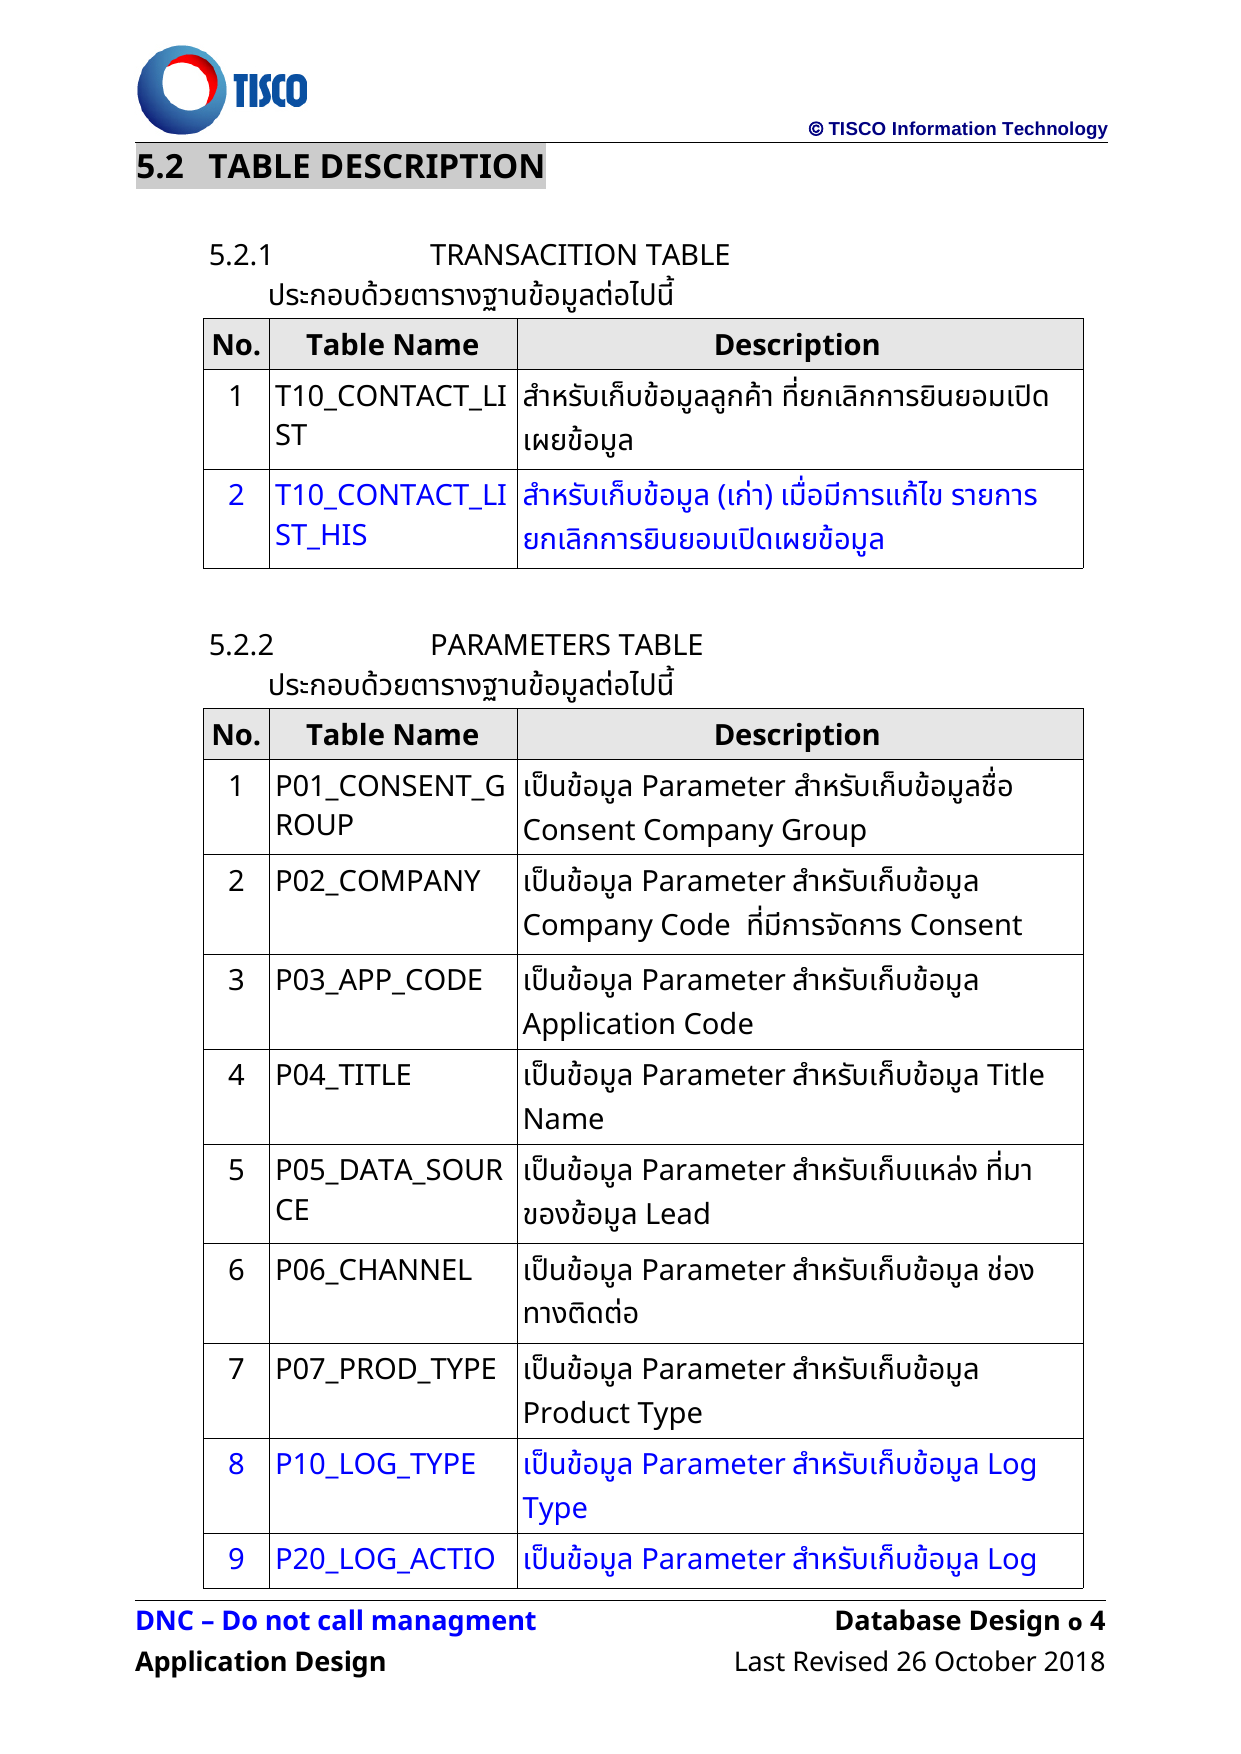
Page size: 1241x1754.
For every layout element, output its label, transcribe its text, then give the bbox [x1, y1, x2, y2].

table_cell เป็นข้อมูล Parameterสำหรับเก็บข้อมูล Product Type [518, 1344, 1083, 1438]
table_cell P01_CONSENT_GROUP [270, 760, 517, 854]
table_cell เป็นข้อมูล Parameterสำหรับเก็บแหล่ง ที่มาของข้อมูล Lead [518, 1145, 1083, 1243]
table_cell 2 [204, 855, 269, 954]
table_cell เป็นข้อมูล Parameterสำหรับเก็บข้อมูล Log [518, 1534, 1083, 1588]
table_cell 8 [204, 1439, 269, 1533]
table_cell สำหรับเก็บข้อมูล (เก่า) เมื่อมีการแก้ไข รายการยกเลิกการยินยอมเปิดเผยข้อมูล [518, 470, 1083, 568]
text ประกอบด้วยตารางฐานข้อมูลต่อไปนี้ [135, 274, 1106, 318]
table_cell 1 [204, 370, 269, 469]
text ประกอบด้วยตารางฐานข้อมูลต่อไปนี้ [135, 664, 1106, 708]
table_header No. [204, 709, 269, 759]
table_cell P03_APP_CODE [270, 955, 517, 1049]
table_header Table Name [270, 319, 517, 369]
table_cell P07_PROD_TYPE [270, 1344, 517, 1438]
text 5.2.1 TRANSACITION TABLE [208, 235, 1106, 274]
table_cell P06_CHANNEL [270, 1244, 517, 1343]
table_cell เป็นข้อมูล Parameterสำหรับเก็บข้อมูล ช่องทางติดต่อ [518, 1244, 1083, 1343]
table_cell T10_CONTACT_LIST_HIS [270, 470, 517, 568]
table_cell เป็นข้อมูล Parameterสำหรับเก็บข้อมูล Application Code [518, 955, 1083, 1049]
table_cell 6 [204, 1244, 269, 1343]
table_header Table Name [270, 709, 517, 759]
table_cell 5 [204, 1145, 269, 1243]
table_cell เป็นข้อมูล Parameterสำหรับเก็บข้อมูล Log Type [518, 1439, 1083, 1533]
table_cell เป็นข้อมูล Parameterสำหรับเก็บข้อมูล Title Name [518, 1050, 1083, 1144]
table_cell เป็นข้อมูล Parameterสำหรับเก็บข้อมูล Company Code ที่มีการจัดการ Consent [518, 855, 1083, 954]
table_header No. [204, 319, 269, 369]
text 5.2 TABLE DESCRIPTION [136, 143, 1106, 189]
table_cell 2 [204, 470, 269, 568]
table_cell P02_COMPANY [270, 855, 517, 954]
table_cell 3 [204, 955, 269, 1049]
table_cell 4 [204, 1050, 269, 1144]
table_cell T10_CONTACT_LIST [270, 370, 517, 469]
table_cell P10_LOG_TYPE [270, 1439, 517, 1533]
table_cell P04_TITLE [270, 1050, 517, 1144]
table_cell 7 [204, 1344, 269, 1438]
table_cell P20_LOG_ACTIO [270, 1534, 517, 1588]
table_header Description [518, 319, 1083, 369]
text 5.2.2 PARAMETERS TABLE [208, 625, 1106, 664]
table_cell เป็นข้อมูล Parameter สำหรับเก็บข้อมูลชื่อ Consent Company Group [518, 760, 1083, 854]
table_cell 1 [204, 760, 269, 854]
table_cell 9 [204, 1534, 269, 1588]
table_cell P05_DATA_SOURCE [270, 1145, 517, 1243]
table_header Description [518, 709, 1083, 759]
table_cell สำหรับเก็บข้อมูลลูกค้า ที่ยกเลิกการยินยอมเปิดเผยข้อมูล [518, 370, 1083, 469]
